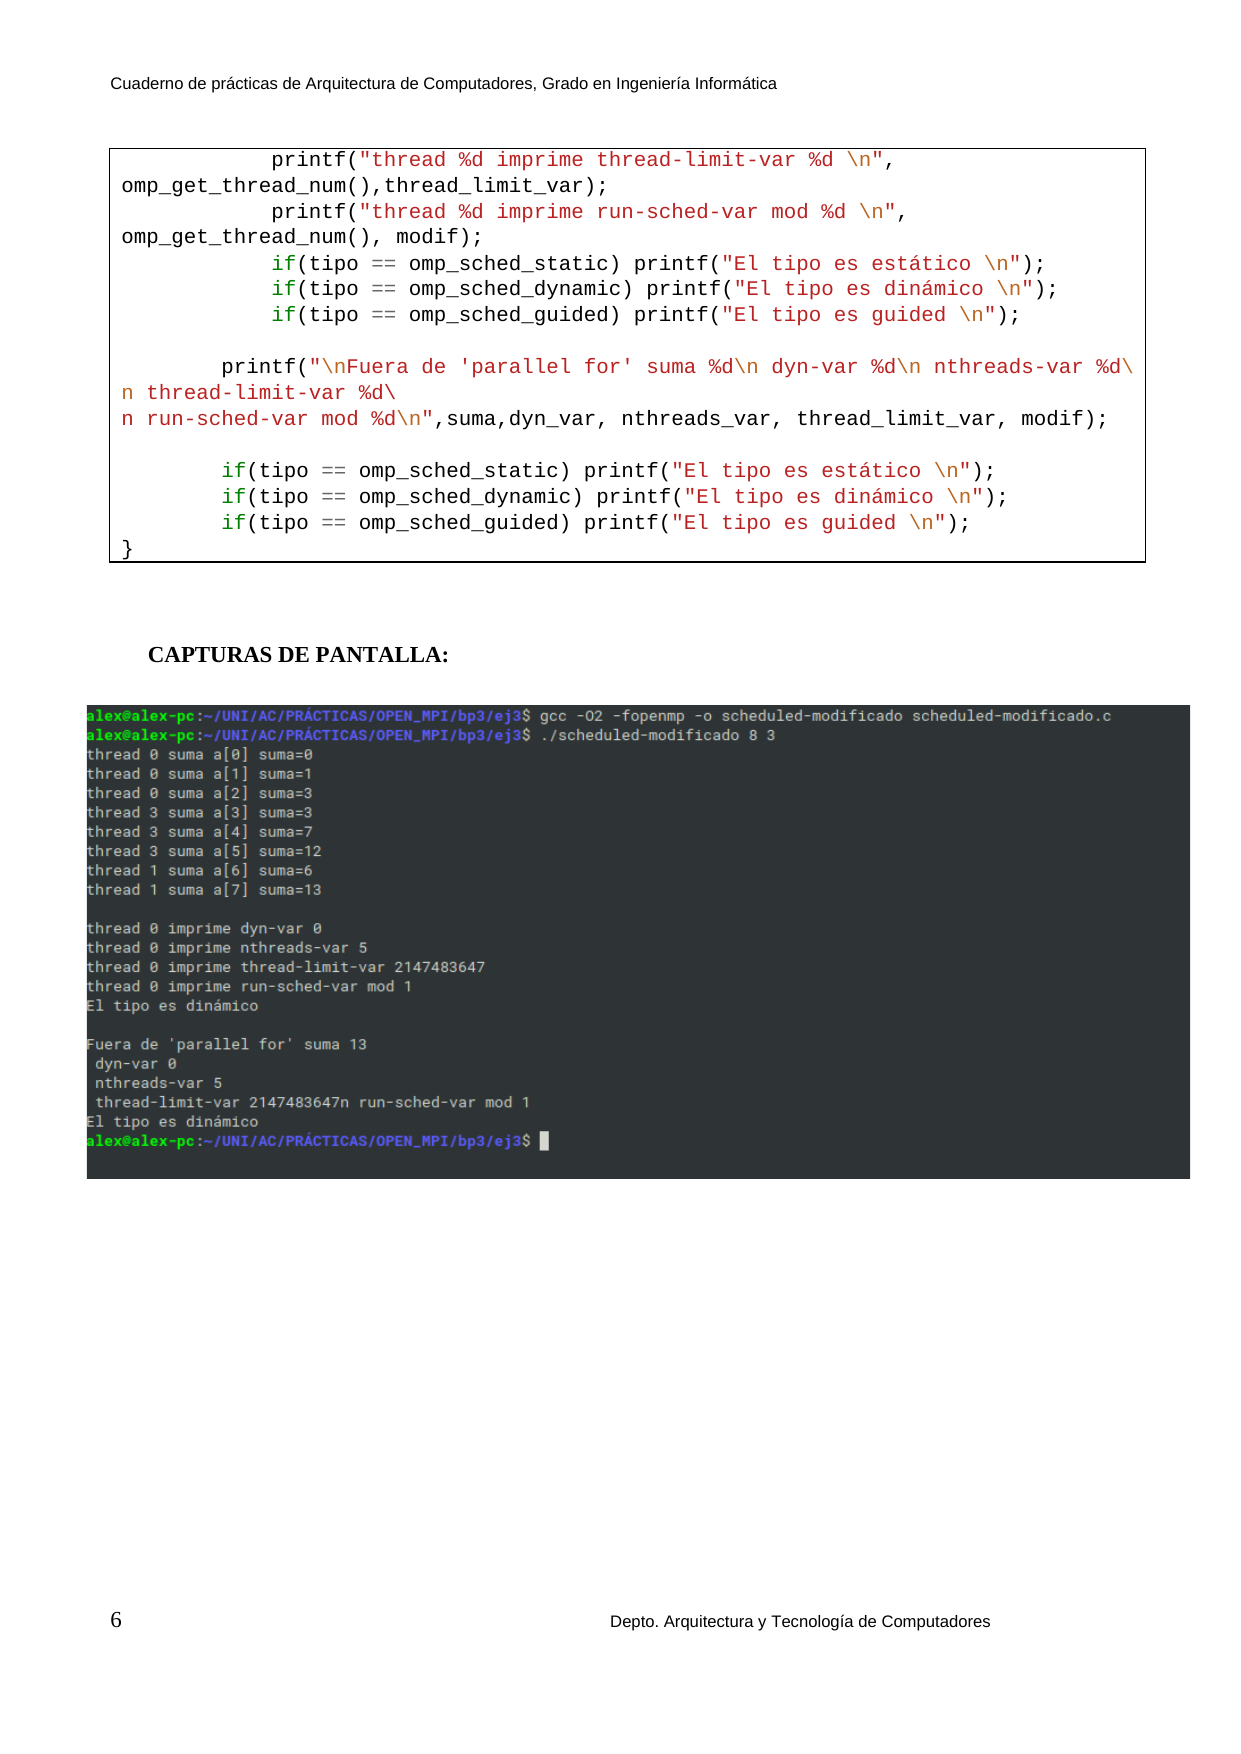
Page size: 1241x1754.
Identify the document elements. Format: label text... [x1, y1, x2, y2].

text CAPTURAS DE PANTALLA: [148, 642, 1150, 668]
picture [86, 705, 1191, 1179]
table_header printf("thread %d imprime thread-limit-var %d \n", omp_get_thread_num(),thread_limit_var); printf("thread %d imprime run-sched-var mod %d \n", omp_get_thread_num(), modif); if(tipo == omp_sched_static) printf("El tipo es estático \n"); if(tipo == omp_sched_dynamic) printf("El tipo es dinámico \n"); if(tipo == omp_sched_guided) printf("El tipo es guided \n"); printf("\nFuera de 'parallel for' suma %d\n dyn-var %d\n nthreads-var %d\n thread-limit-var %d\ n run-sched-var mod %d\n",suma,dyn_var, nthreads_var, thread_limit_var, modif); if(tipo == omp_sched_static) printf("El tipo es estático \n"); if(tipo == omp_sched_dynamic) printf("El tipo es dinámico \n"); if(tipo == omp_sched_guided) printf("El tipo es guided \n"); } [110, 149, 1145, 561]
